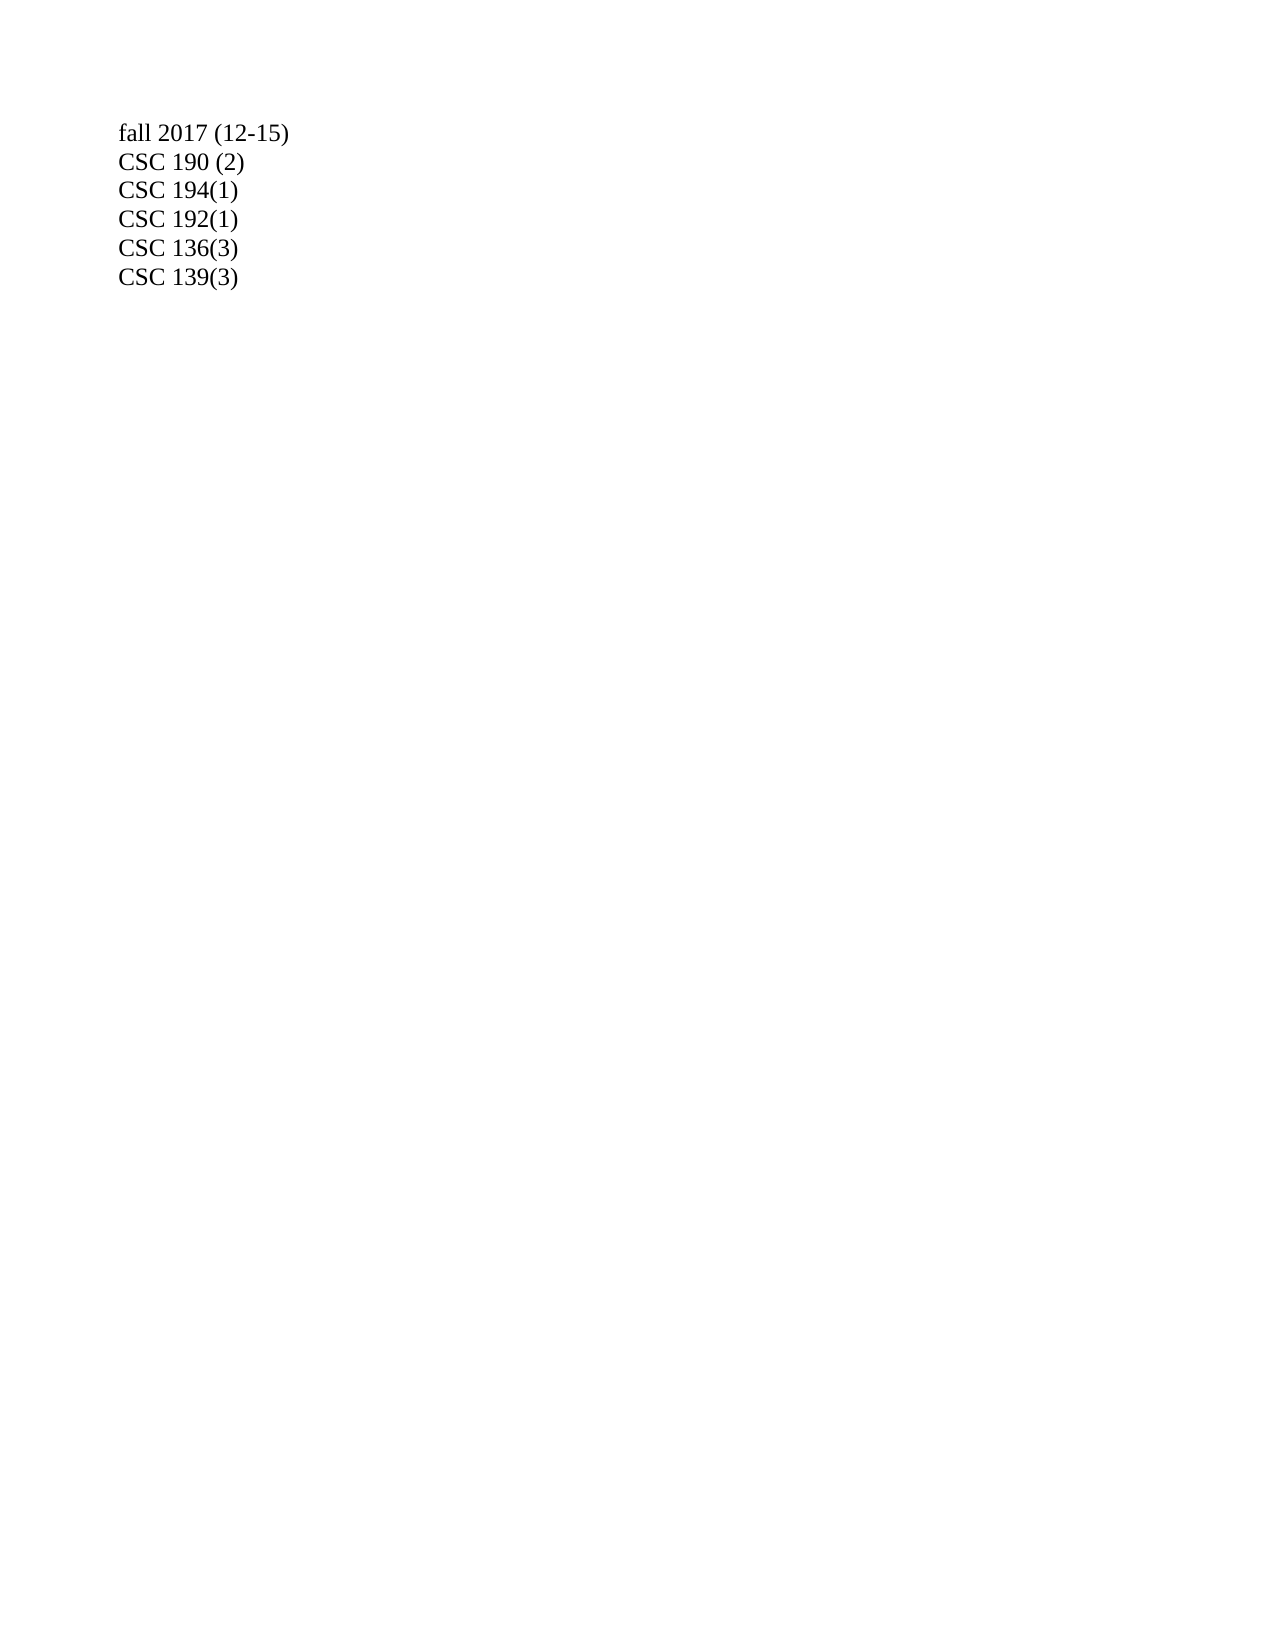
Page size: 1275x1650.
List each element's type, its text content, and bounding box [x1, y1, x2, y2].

text CSC 139(3) [118, 262, 1157, 291]
text CSC 190 (2) [118, 147, 1157, 176]
text CSC 136(3) [118, 233, 1157, 262]
text CSC 192(1) [118, 204, 1157, 233]
text CSC 194(1) [118, 176, 1157, 204]
text fall 2017 (12-15) [118, 118, 1157, 147]
